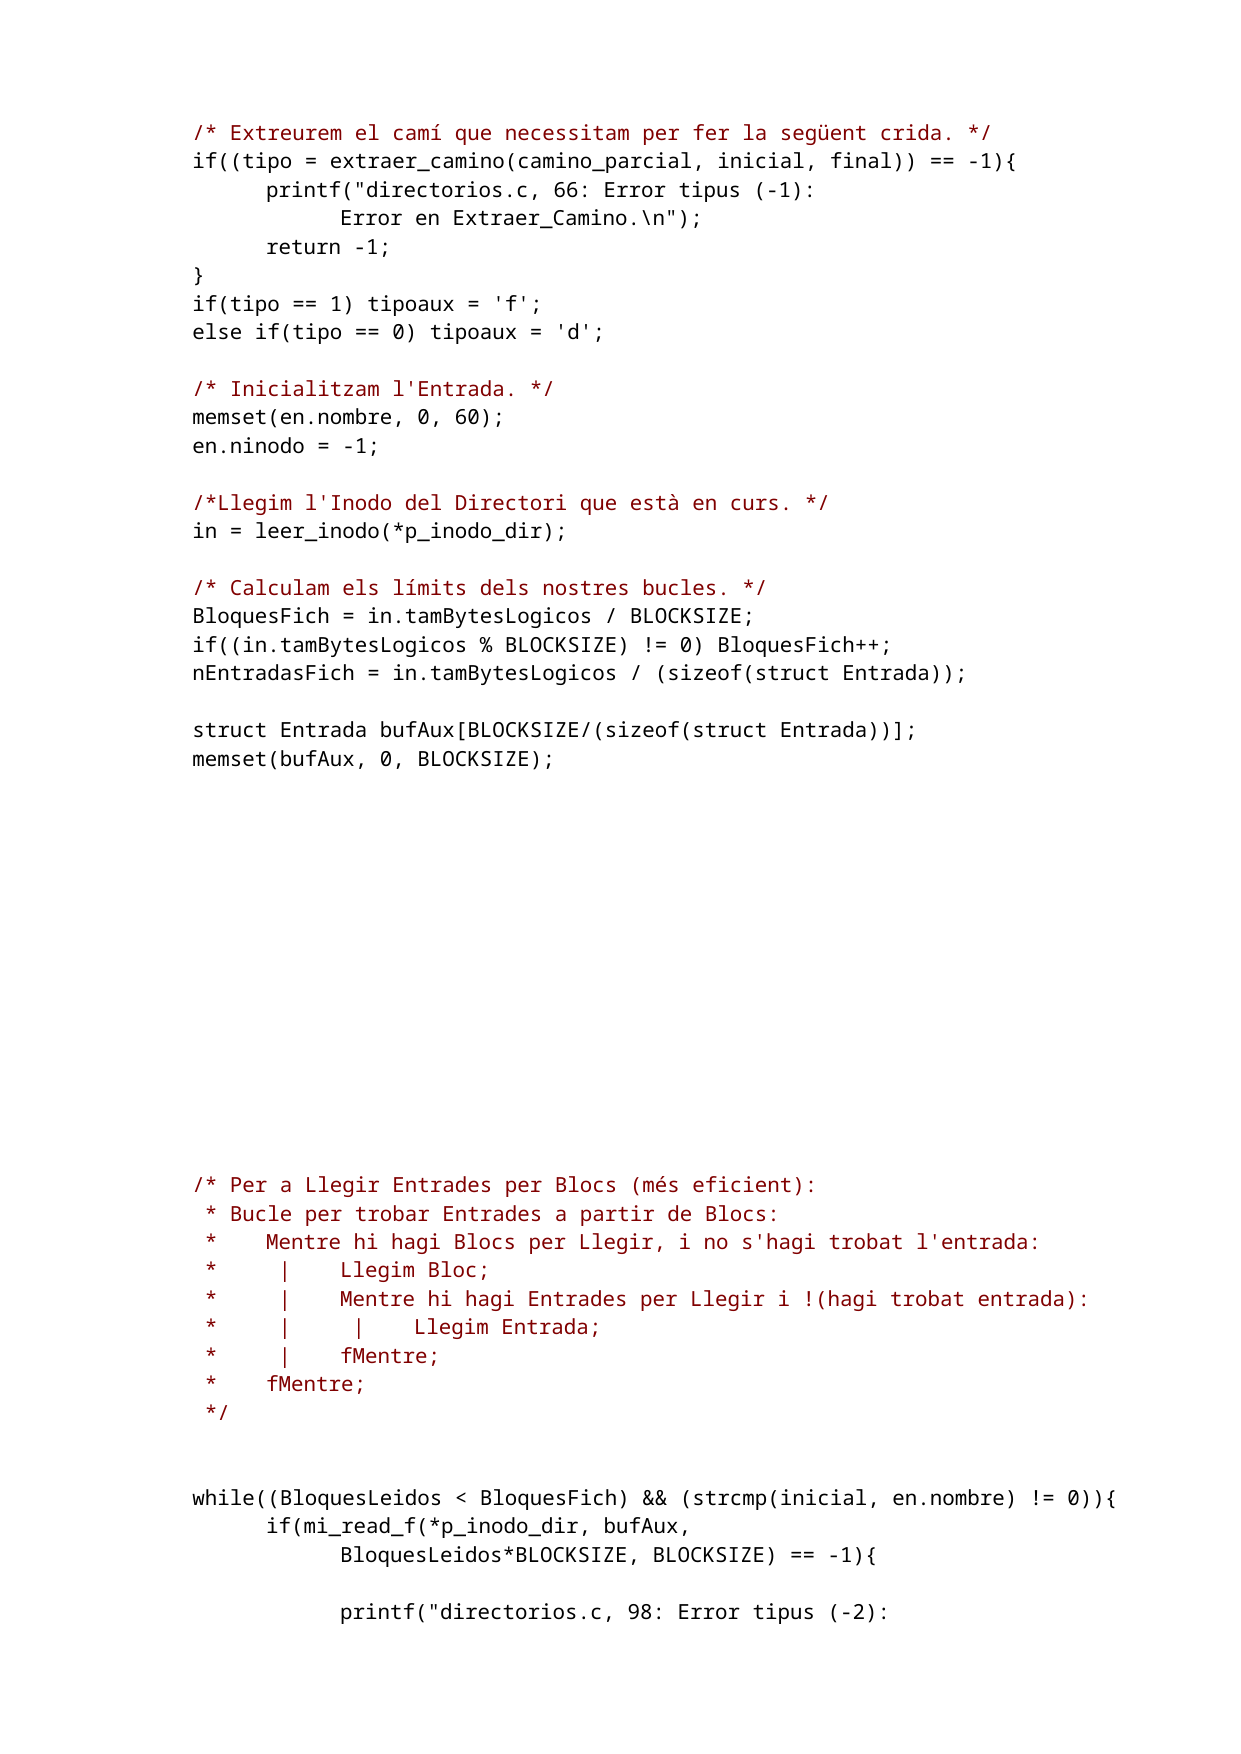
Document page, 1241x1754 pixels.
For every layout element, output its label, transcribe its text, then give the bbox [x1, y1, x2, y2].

text while((BloquesLeidos < BloquesFich) && (strcmp(inicial, en.nombre) != 0)){ [118, 1483, 1122, 1512]
text memset(bufAux, 0, BLOCKSIZE); [118, 744, 1122, 772]
text return -1; [118, 232, 1122, 260]
text if(tipo == 1) tipoaux = 'f'; [118, 289, 1122, 317]
text * | Mentre hi hagi Entrades per Llegir i !(hagi trobat entrada): [118, 1284, 1122, 1312]
text in = leer_inodo(*p_inodo_dir); [118, 516, 1122, 545]
text if((in.tamBytesLogicos % BLOCKSIZE) != 0) BloquesFich++; [118, 630, 1122, 658]
text BloquesFich = in.tamBytesLogicos / BLOCKSIZE; [118, 602, 1122, 630]
text * | fMentre; [118, 1341, 1122, 1369]
text Error en Extraer_Camino.\n"); [118, 203, 1122, 232]
text /* Extreurem el camí que necessitam per fer la següent crida. */ [118, 118, 1122, 147]
text /* Per a Llegir Entrades per Blocs (més eficient): [118, 1170, 1122, 1199]
text } [118, 260, 1122, 289]
text en.ninodo = -1; [118, 431, 1122, 459]
text memset(en.nombre, 0, 60); [118, 402, 1122, 431]
text * | Llegim Bloc; [118, 1256, 1122, 1284]
text /*Llegim l'Inodo del Directori que està en curs. */ [118, 488, 1122, 516]
text * fMentre; [118, 1369, 1122, 1398]
text printf("directorios.c, 66: Error tipus (-1): [118, 175, 1122, 203]
text printf("directorios.c, 98: Error tipus (-2): [118, 1597, 1122, 1625]
text if(mi_read_f(*p_inodo_dir, bufAux, [118, 1512, 1122, 1540]
text * | | Llegim Entrada; [118, 1312, 1122, 1341]
text /* Calculam els límits dels nostres bucles. */ [118, 573, 1122, 602]
text BloquesLeidos*BLOCKSIZE, BLOCKSIZE) == -1){ [118, 1540, 1122, 1568]
text else if(tipo == 0) tipoaux = 'd'; [118, 317, 1122, 346]
text /* Inicialitzam l'Entrada. */ [118, 374, 1122, 402]
text */ [118, 1398, 1122, 1426]
text * Bucle per trobar Entrades a partir de Blocs: [118, 1199, 1122, 1227]
text struct Entrada bufAux[BLOCKSIZE/(sizeof(struct Entrada))]; [118, 715, 1122, 744]
text * Mentre hi hagi Blocs per Llegir, i no s'hagi trobat l'entrada: [118, 1227, 1122, 1256]
text nEntradasFich = in.tamBytesLogicos / (sizeof(struct Entrada)); [118, 658, 1122, 687]
text if((tipo = extraer_camino(camino_parcial, inicial, final)) == -1){ [118, 147, 1122, 175]
